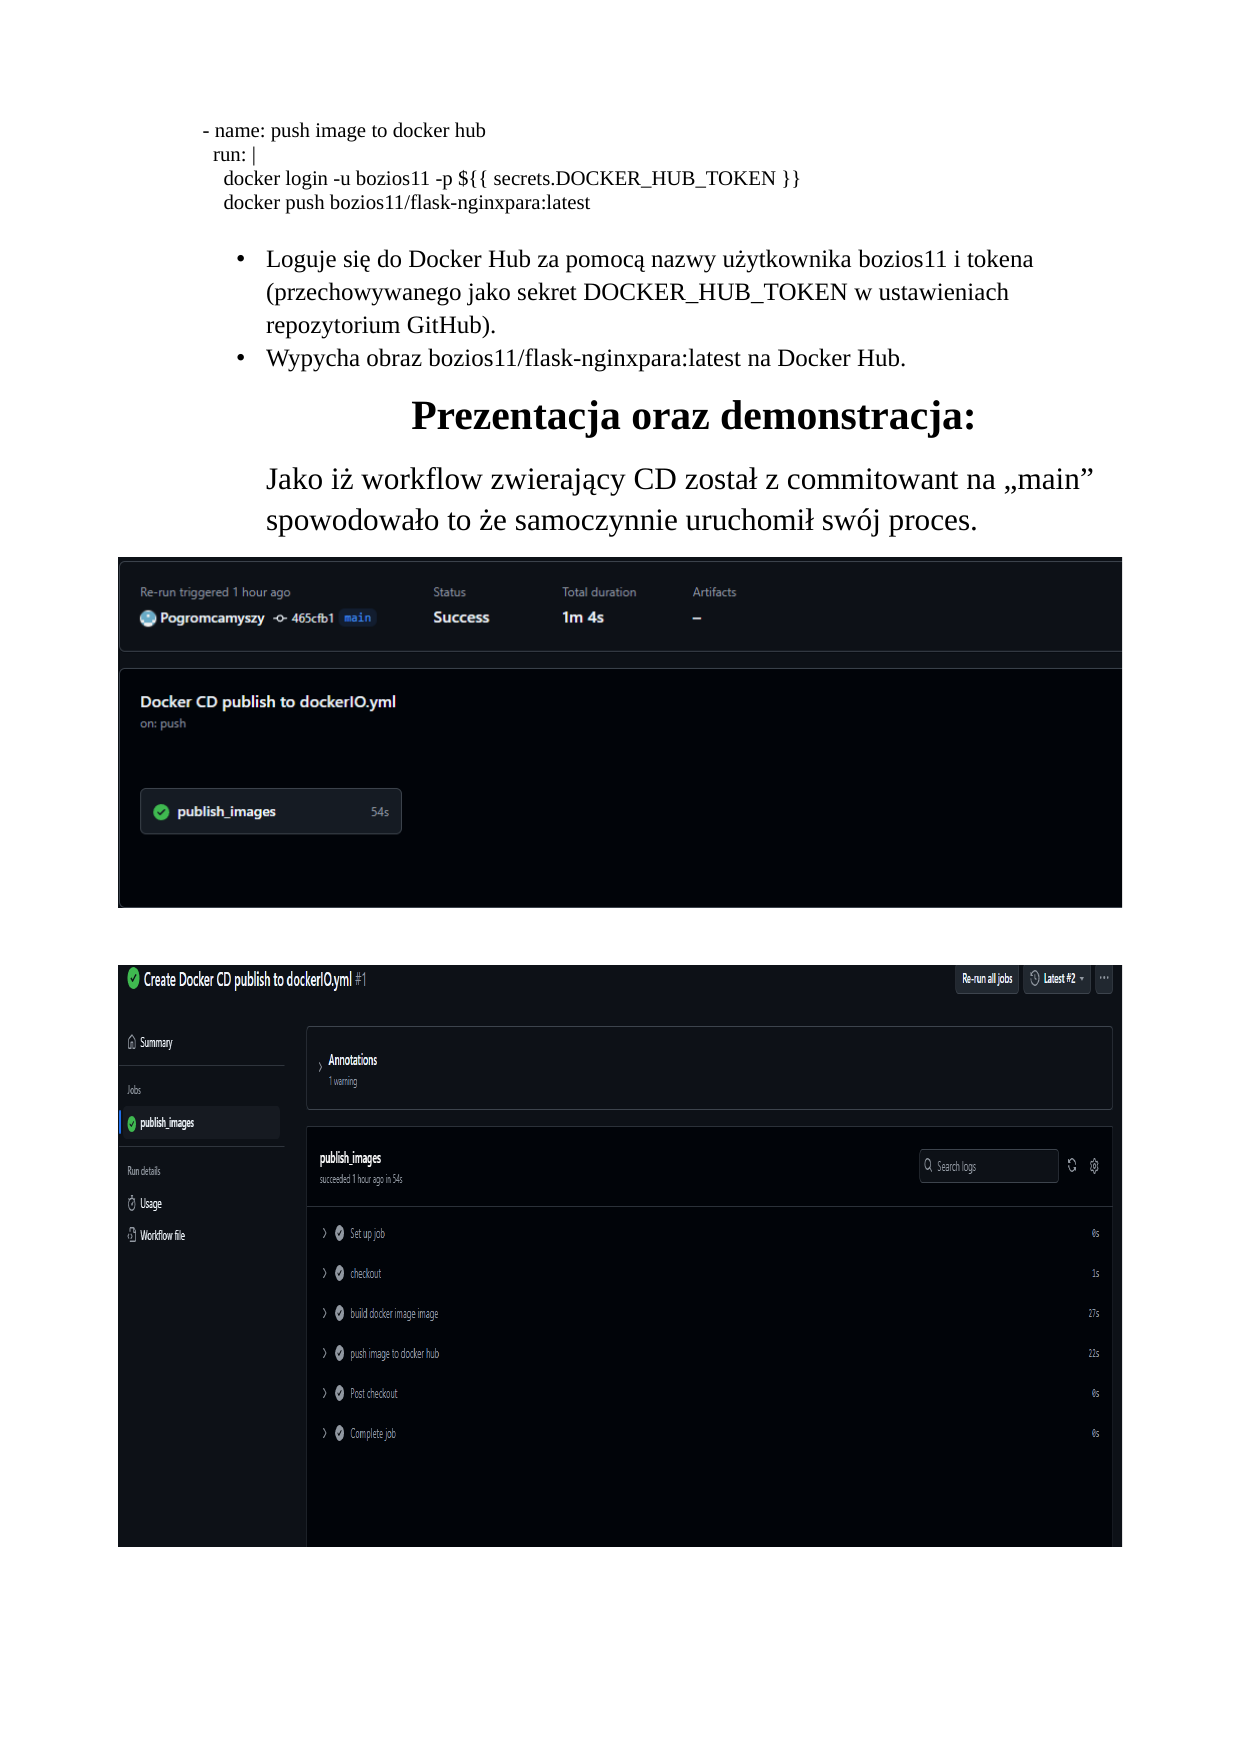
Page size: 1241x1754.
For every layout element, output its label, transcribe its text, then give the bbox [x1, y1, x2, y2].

list Jako iż workflow zwierający CD został z commitowant na „main” spowodowało to że samoczynnie uruchomił swój proces. [236, 460, 1122, 537]
list run: | [162, 142, 1122, 166]
list docker push bozios11/flask-nginxpara:latest [162, 190, 1122, 214]
picture [118, 557, 1123, 908]
list docker login -u bozios11 -p ${{ secrets.DOCKER_HUB_TOKEN }} [162, 166, 1122, 190]
list Prezentacja oraz demonstracja: [236, 391, 1122, 438]
list - name: push image to docker hub [162, 118, 1122, 142]
list Wypycha obraz bozios11/flask-nginxpara:latest na Docker Hub. [236, 343, 1122, 372]
picture [118, 965, 1123, 1547]
list Loguje się do Docker Hub za pomocą nazwy użytkownika bozios11 i tokena (przechowywanego jako sekret DOCKER_HUB_TOKEN w ustawieniach repozytorium GitHub). [236, 244, 1122, 339]
